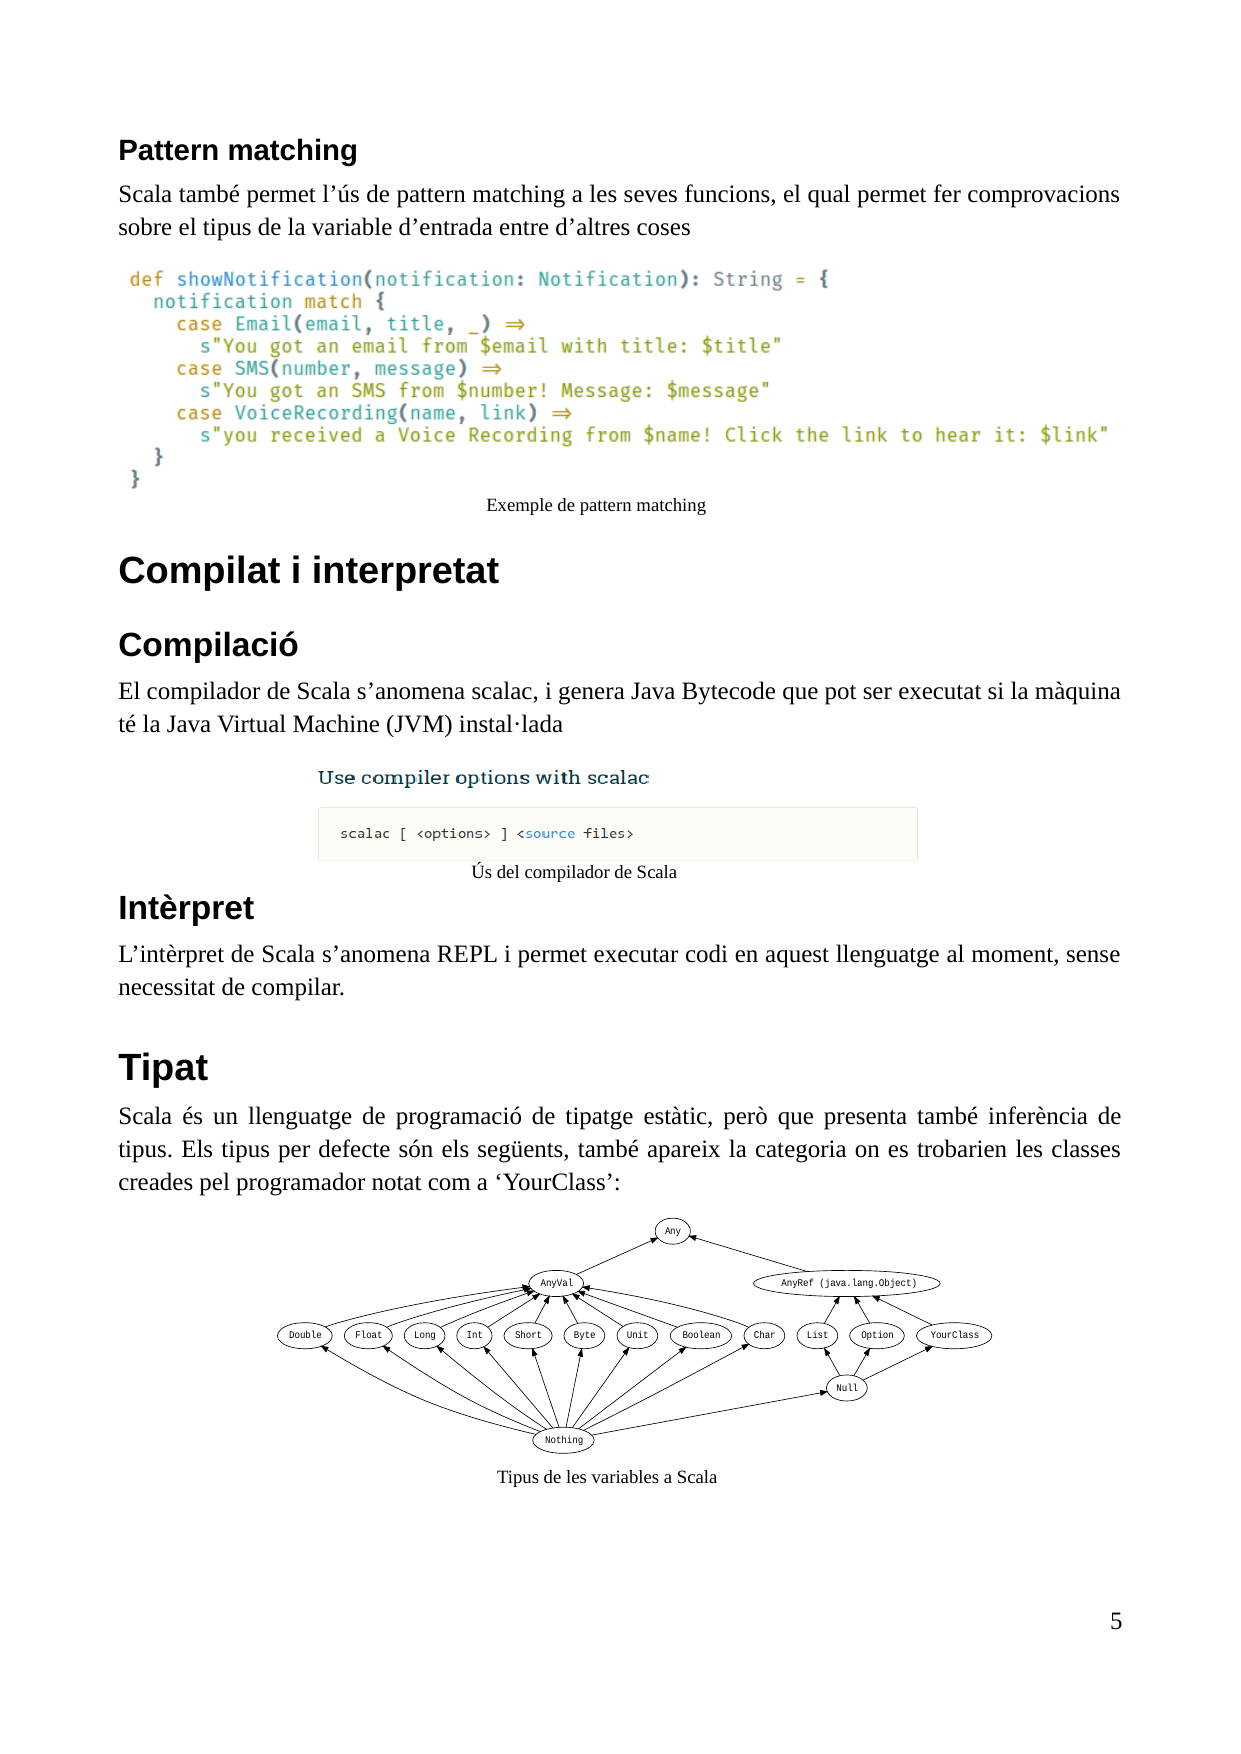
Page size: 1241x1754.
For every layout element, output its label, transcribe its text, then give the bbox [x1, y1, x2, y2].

text Scala també permet l’ús de pattern matching a les seves funcions, el qual permet fer comprovacions sobre el tipus de la variable d’entrada entre d’altres coses [118, 179, 1122, 241]
text Scala és un llenguatge de programació de tipatge estàtic, però que presenta també inferència de tipus. Els tipus per defecte són els següents, també apareix la categoria on es trobarien les classes creades pel programador notat com a ‘YourClass’: [118, 1101, 1122, 1196]
subtitle Compilació [118, 625, 1122, 664]
subtitle Tipat [118, 1045, 1122, 1089]
picture [311, 757, 923, 878]
subtitle Pattern matching [118, 133, 1122, 166]
subtitle Intèrpret [118, 849, 1122, 927]
text L’intèrpret de Scala s’anomena REPL i permet executar codi en aquest llenguatge al moment, sense necessitat de compilar. [118, 939, 1122, 1001]
text El compilador de Scala s’anomena scalac, i genera Java Bytecode que pot ser executat si la màquina té la Java Virtual Machine (JVM) instal·lada [118, 676, 1122, 738]
picture [118, 259, 1123, 505]
subtitle Compilat i interpretat [118, 505, 1122, 592]
